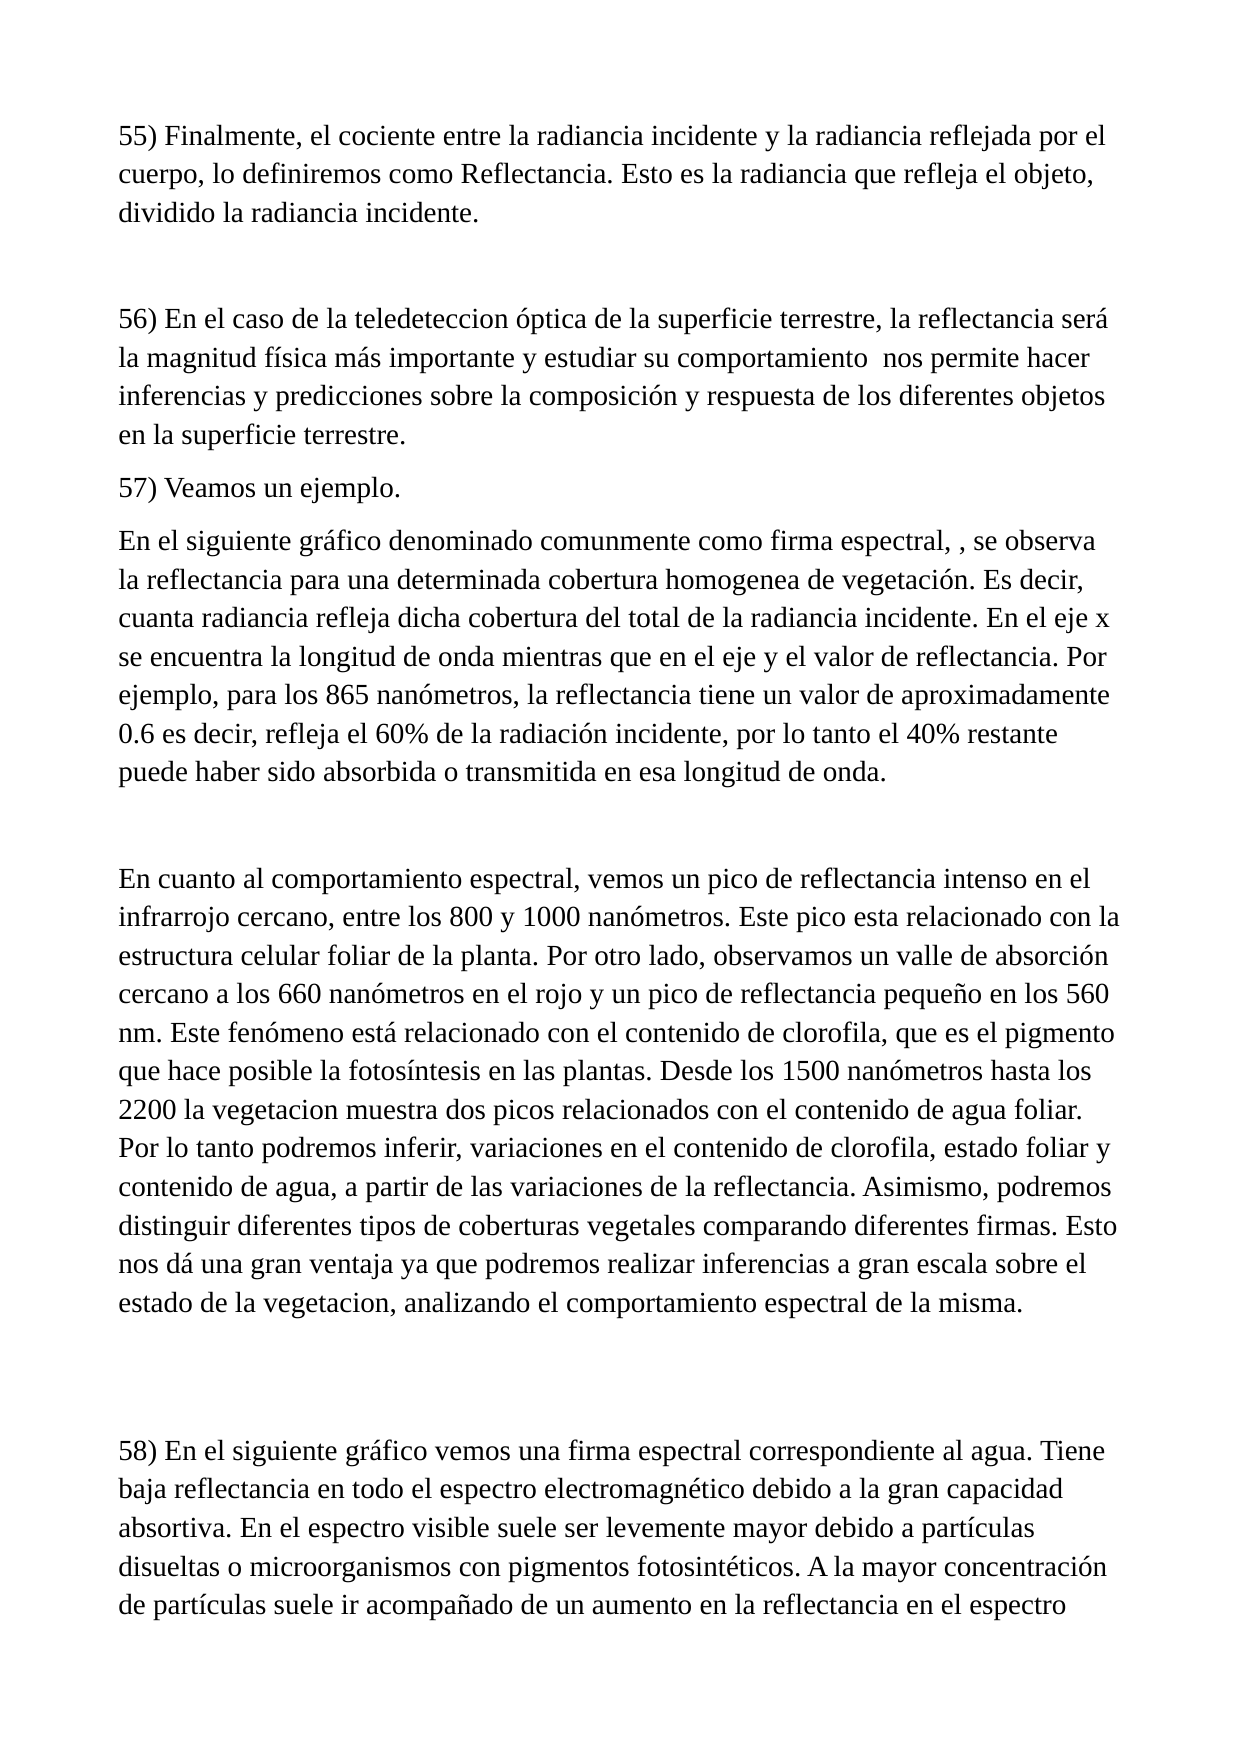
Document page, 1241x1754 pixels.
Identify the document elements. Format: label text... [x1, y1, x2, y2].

text 58) En el siguiente gráfico vemos una firma espectral correspondiente al agua. Tiene baja reflectancia en todo el espectro electromagnético debido a la gran capacidad absortiva. En el espectro visible suele ser levemente mayor debido a partículas disueltas o microorganismos con pigmentos fotosintéticos. A la mayor concentración de partículas suele ir acompañado de un aumento en la reflectancia en el espectro [118, 1433, 1122, 1621]
text 56) En el caso de la teledeteccion óptica de la superficie terrestre, la reflectancia será la magnitud física más importante y estudiar su comportamiento nos permite hacer inferencias y predicciones sobre la composición y respuesta de los diferentes objetos en la superficie terrestre. [118, 301, 1122, 451]
text 55) Finalmente, el cociente entre la radiancia incidente y la radiancia reflejada por el cuerpo, lo definiremos como Reflectancia. Esto es la radiancia que refleja el objeto, dividido la radiancia incidente. [118, 118, 1122, 229]
text En cuanto al comportamiento espectral, vemos un pico de reflectancia intenso en el infrarrojo cercano, entre los 800 y 1000 nanómetros. Este pico esta relacionado con la estructura celular foliar de la planta. Por otro lado, observamos un valle de absorción cercano a los 660 nanómetros en el rojo y un pico de reflectancia pequeño en los 560 nm. Este fenómeno está relacionado con el contenido de clorofila, que es el pigmento que hace posible la fotosíntesis en las plantas. Desde los 1500 nanómetros hasta los 2200 la vegetacion muestra dos picos relacionados con el contenido de agua foliar. Por lo tanto podremos inferir, variaciones en el contenido de clorofila, estado foliar y contenido de agua, a partir de las variaciones de la reflectancia. Asimismo, podremos distinguir diferentes tipos de coberturas vegetales comparando diferentes firmas. Esto nos dá una gran ventaja ya que podremos realizar inferencias a gran escala sobre el estado de la vegetacion, analizando el comportamiento espectral de la misma. [118, 861, 1122, 1318]
text En el siguiente gráfico denominado comunmente como firma espectral, , se observa la reflectancia para una determinada cobertura homogenea de vegetación. Es decir, cuanta radiancia refleja dicha cobertura del total de la radiancia incidente. En el eje x se encuentra la longitud de onda mientras que en el eje y el valor de reflectancia. Por ejemplo, para los 865 nanómetros, la reflectancia tiene un valor de aproximadamente 0.6 es decir, refleja el 60% de la radiación incidente, por lo tanto el 40% restante puede haber sido absorbida o transmitida en esa longitud de onda. [118, 523, 1122, 788]
text 57) Veamos un ejemplo. [118, 470, 1122, 504]
